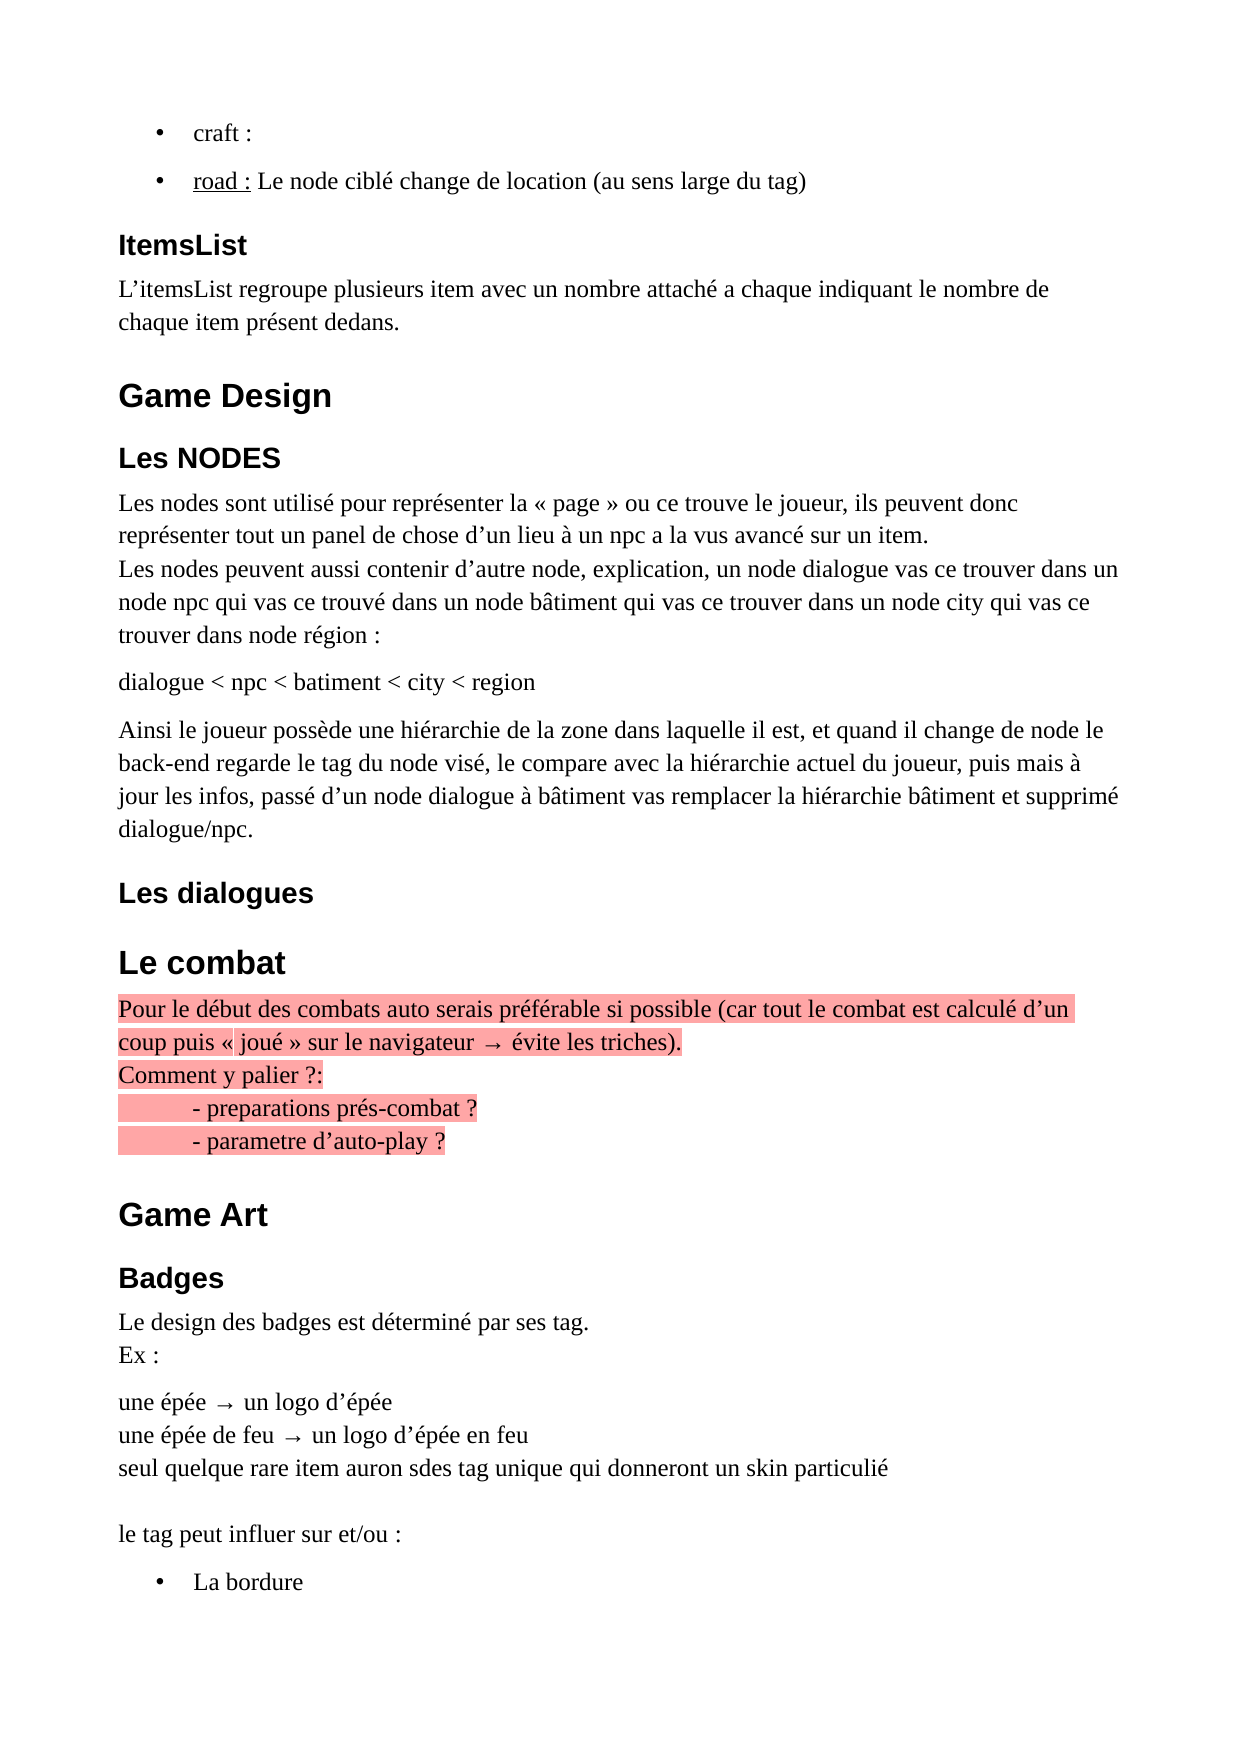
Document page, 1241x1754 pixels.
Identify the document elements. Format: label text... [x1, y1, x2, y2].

list craft : [156, 118, 1122, 147]
text Les nodes sont utilisé pour représenter la « page » ou ce trouve le joueur, ils peuvent donc représenter tout un panel de chose d’un lieu à un npc a la vus avancé sur un item. Les nodes peuvent aussi contenir d’autre node, explication, un node dialogue vas ce trouver dans un node npc qui vas ce trouvé dans un node bâtiment qui vas ce trouver dans un node city qui vas ce trouver dans node région : [118, 488, 1122, 648]
subtitle Game Design [118, 376, 1122, 414]
subtitle Le combat [118, 943, 1122, 982]
text dialogue < npc < batiment < city < region [118, 667, 1122, 696]
subtitle Les dialogues [118, 876, 1122, 910]
subtitle Game Art [118, 1195, 1122, 1233]
text Le design des badges est déterminé par ses tag. Ex : [118, 1307, 1122, 1369]
text Ainsi le joueur possède une hiérarchie de la zone dans laquelle il est, et quand il change de node le back-end regarde le tag du node visé, le compare avec la hiérarchie actuel du joueur, puis mais à jour les infos, passé d’un node dialogue à bâtiment vas remplacer la hiérarchie bâtiment et supprimé dialogue/npc. [118, 715, 1122, 843]
text Pour le début des combats auto serais préférable si possible (car tout le combat est calculé d’un coup puis « joué » sur le navigateur → évite les triches). Comment y palier ?: - preparations prés-combat ? - parametre d’auto-play ? [118, 994, 1122, 1155]
text une épée → un logo d’épée une épée de feu → un logo d’épée en feu seul quelque rare item auron sdes tag unique qui donneront un skin particulié le tag peut influer sur et/ou : [118, 1387, 1122, 1548]
subtitle Les NODES [118, 441, 1122, 475]
list road : Le node ciblé change de location (au sens large du tag) [156, 166, 1122, 194]
text L’itemsList regroupe plusieurs item avec un nombre attaché a chaque indiquant le nombre de chaque item présent dedans. [118, 274, 1122, 336]
subtitle ItemsList [118, 228, 1122, 262]
list La bordure [156, 1567, 1122, 1596]
subtitle Badges [118, 1261, 1122, 1294]
